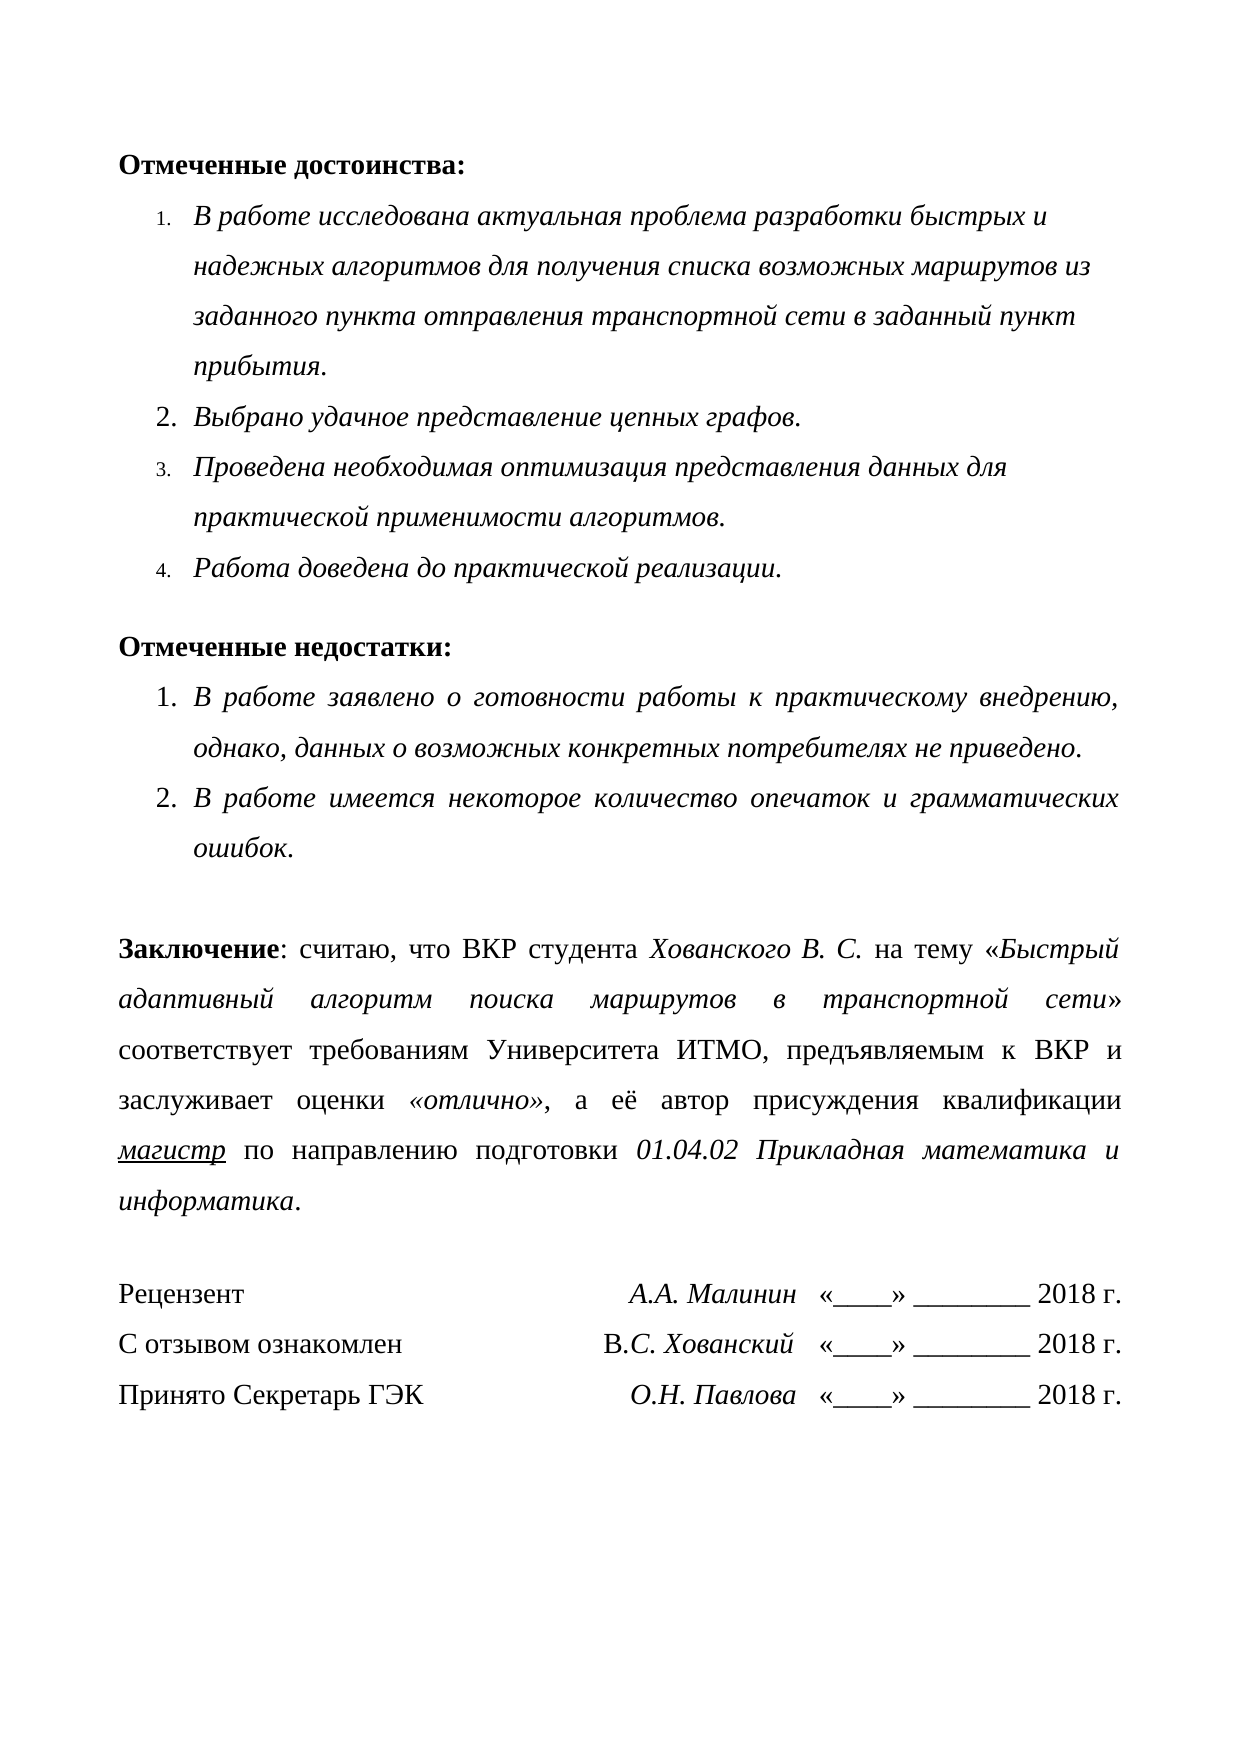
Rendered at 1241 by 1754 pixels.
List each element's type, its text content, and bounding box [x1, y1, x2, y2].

text Отмеченные недостатки: [118, 629, 1122, 663]
list Выбрано удачное представление цепных графов. [156, 399, 1122, 432]
list Проведена необходимая оптимизация представления данных для практической применимости алгоритмов. [156, 449, 1122, 533]
list В работе имеется некоторое количество опечаток и грамматических ошибок. [156, 780, 1122, 864]
list Работа доведена до практической реализации. [156, 550, 1122, 583]
text Принято Секретарь ГЭК О.Н. Павлова «____» ________ 2018 г. [118, 1377, 1122, 1410]
list В работе заявлено о готовности работы к практическому внедрению, однако, данных о возможных конкретных потребителях не приведено. [156, 679, 1122, 763]
text С отзывом ознакомлен В.С. Хованский «____» ________ 2018 г. [118, 1326, 1122, 1360]
text Заключение: cчитаю, что ВКР студента Хованского В. С. на тему «Быстрый адаптивный алгоритм поиска маршрутов в транспортной сети» соответствует требованиям Университета ИТМО, предъявляемым к ВКР и заслуживает оценки «отлично», а её автор присуждения квалификации магистр по направлению подготовки 01.04.02 Прикладная математика и информатика. [118, 931, 1122, 1216]
text Отмеченные достоинства: [118, 147, 1122, 181]
text Рецензент А.А. Малинин «____» ________ 2018 г. [118, 1276, 1122, 1310]
list В работе исследована актуальная проблема разработки быстрых и надежных алгоритмов для получения списка возможных маршрутов из заданного пункта отправления транспортной сети в заданный пункт прибытия. [156, 198, 1122, 382]
